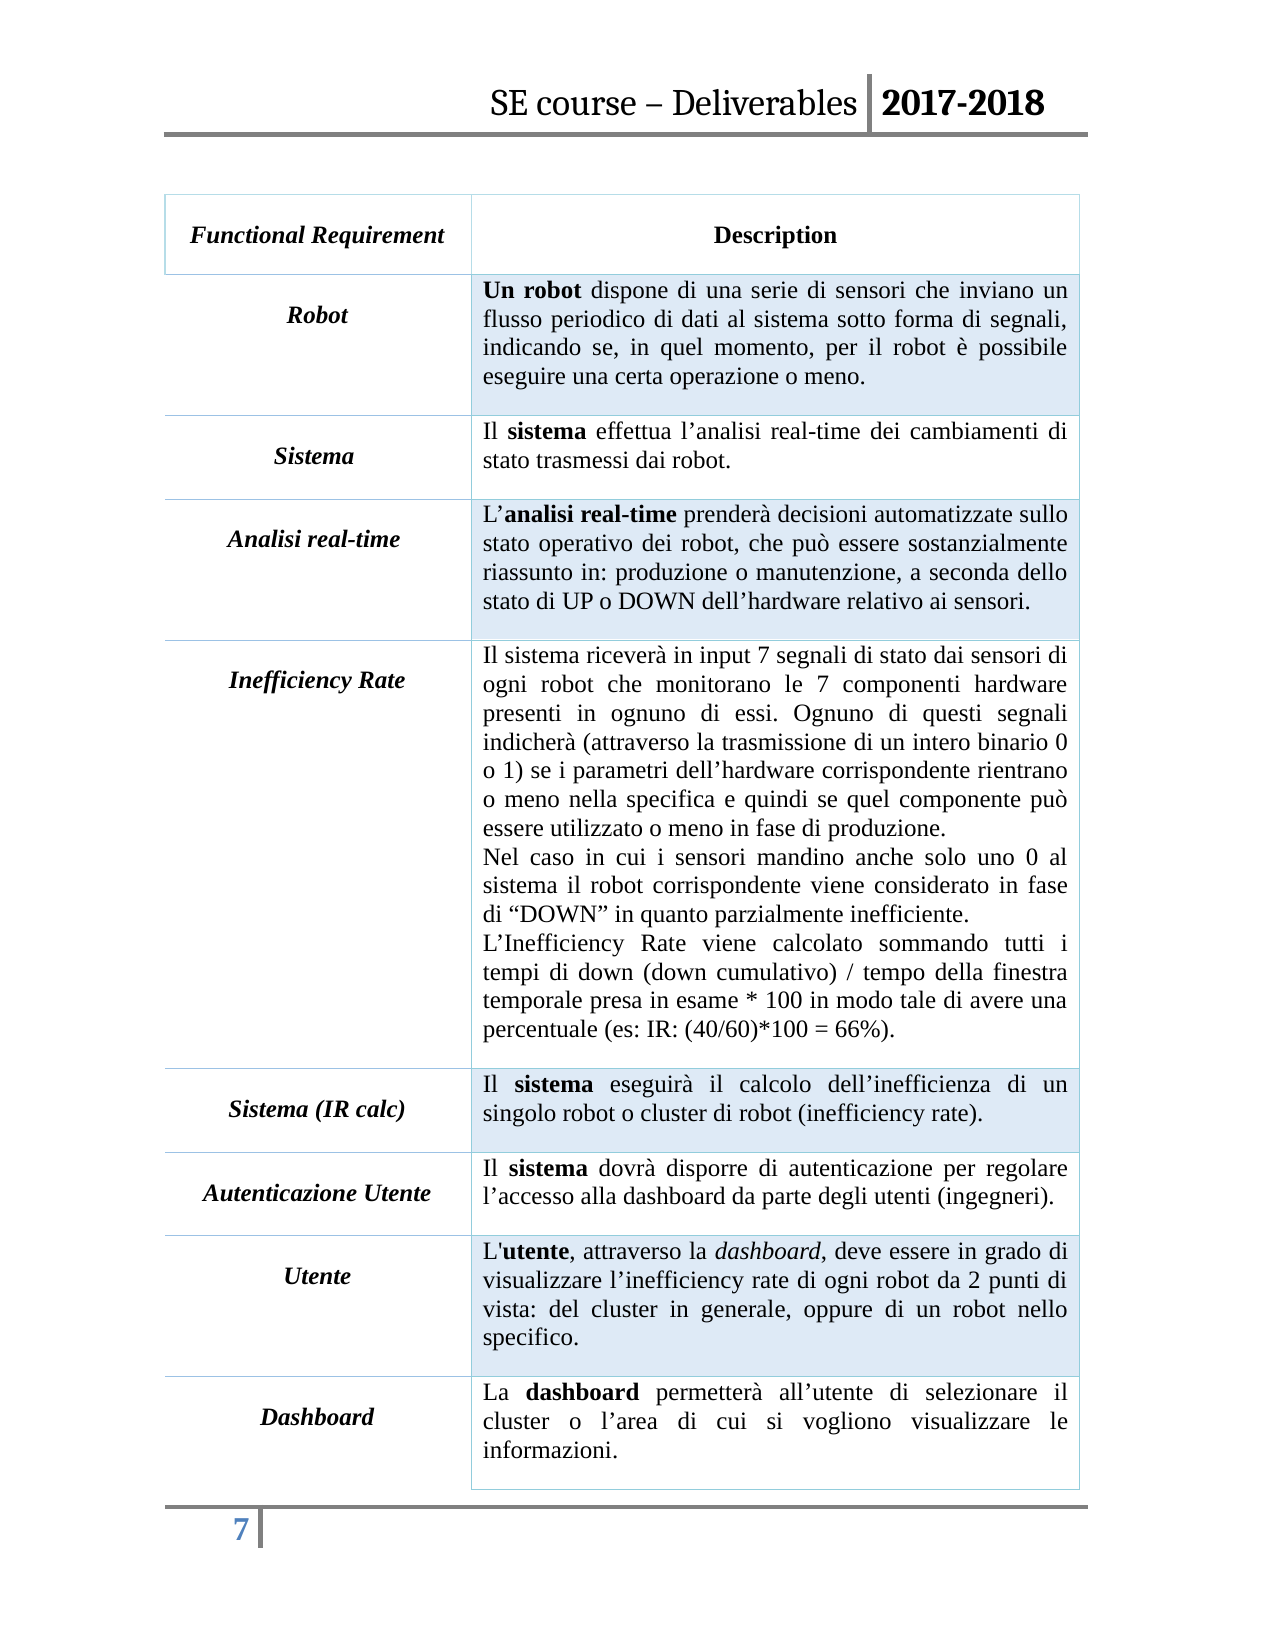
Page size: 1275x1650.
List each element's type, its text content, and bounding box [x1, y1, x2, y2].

table_cell La dashboard permetterà all’utente di selezionare il cluster o l’area di cui si vogliono visualizzare le informazioni. [472, 1377, 1079, 1488]
table_cell Un robot dispone di una serie di sensori che inviano un flusso periodico di dati al sistema sotto forma di segnali, indicando se, in quel momento, per il robot è possibile eseguire una certa operazione o meno. [472, 275, 1079, 415]
table_cell L’analisi real-time prenderà decisioni automatizzate sullo stato operativo dei robot, che può essere sostanzialmente riassunto in: produzione o manutenzione, a seconda dello stato di UP o DOWN dell’hardware relativo ai sensori. [472, 500, 1079, 639]
table_cell Il sistema riceverà in input 7 segnali di stato dai sensori di ogni robot che monitorano le 7 componenti hardware presenti in ognuno di essi. Ognuno di questi segnali indicherà (attraverso la trasmissione di un intero binario 0 o 1) se i parametri dell’hardware corrispondente rientrano o meno nella specifica e quindi se quel componente può essere utilizzato o meno in fase di produzione. Nel caso in cui i sensori mandino anche solo uno 0 al sistema il robot corrispondente viene considerato in fase di “DOWN” in quanto parzialmente inefficiente. L’Inefficiency Rate viene calcolato sommando tutti i tempi di down (down cumulativo) / tempo della finestra temporale presa in esame * 100 in modo tale di avere una percentuale (es: IR: (40/60)*100 = 66%). [472, 641, 1079, 1068]
table_cell Utente [165, 1236, 471, 1376]
table_cell Il sistema dovrà disporre di autenticazione per regolare l’accesso alla dashboard da parte degli utenti (ingegneri). [472, 1153, 1079, 1235]
table_cell Analisi real-time [165, 500, 471, 639]
table_cell Robot [165, 275, 471, 415]
table_cell Il sistema effettua l’analisi real-time dei cambiamenti di stato trasmessi dai robot. [472, 416, 1079, 498]
table_cell Inefficiency Rate [165, 641, 471, 1068]
table_cell L'utente, attraverso la dashboard, deve essere in grado di visualizzare l’inefficiency rate di ogni robot da 2 punti di vista: del cluster in generale, oppure di un robot nello specifico. [472, 1236, 1079, 1376]
table_cell Autenticazione Utente [165, 1153, 471, 1235]
table_cell Dashboard [165, 1377, 471, 1488]
table_header Functional Requirement [166, 195, 471, 274]
table_cell Il sistema eseguirà il calcolo dell’inefficienza di un singolo robot o cluster di robot (inefficiency rate). [472, 1069, 1079, 1152]
table_cell Sistema [165, 416, 471, 498]
table_header Description [472, 195, 1079, 274]
table_cell Sistema (IR calc) [165, 1069, 471, 1152]
